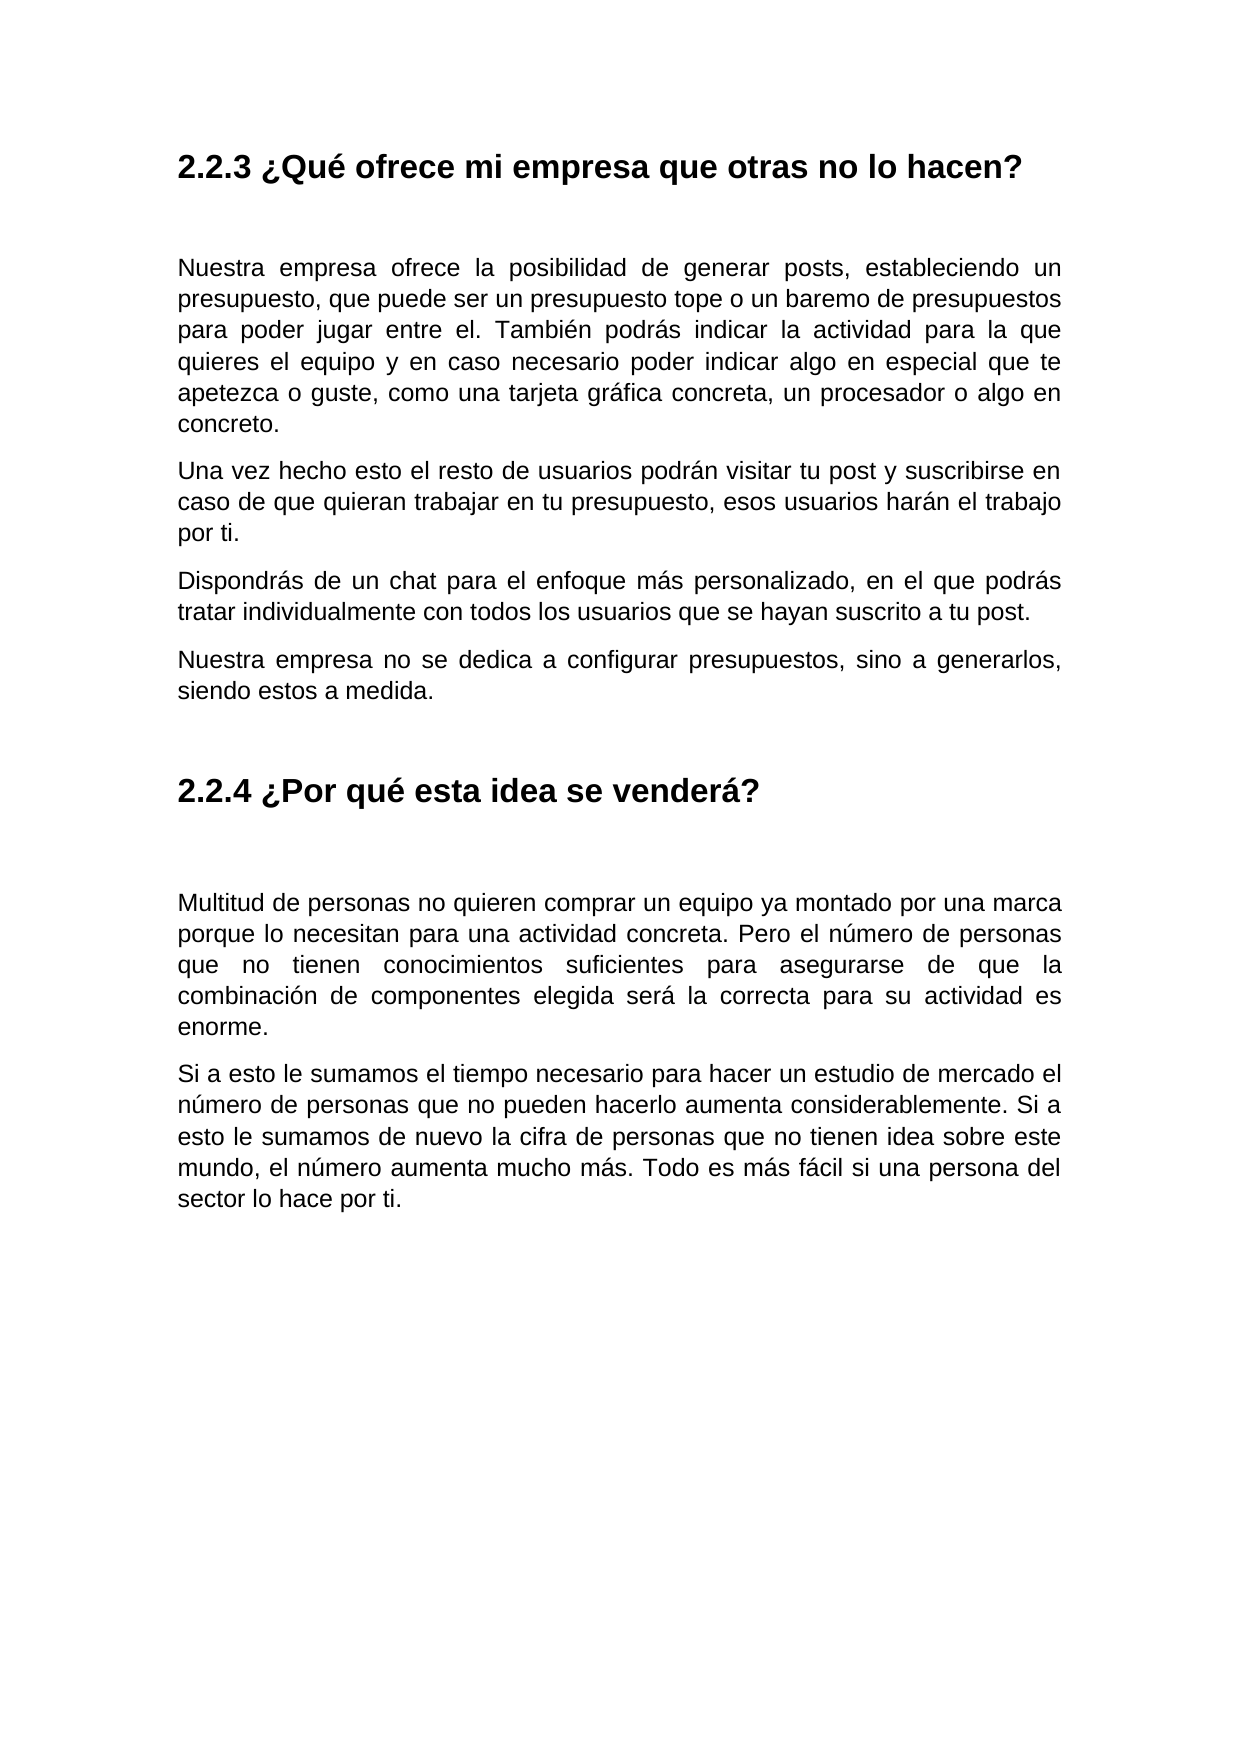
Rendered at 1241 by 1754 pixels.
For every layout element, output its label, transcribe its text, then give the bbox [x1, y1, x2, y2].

text Nuestra empresa no se dedica a configurar presupuestos, sino a generarlos, siendo estos a medida. [177, 645, 1063, 705]
text Multitud de personas no quieren comprar un equipo ya montado por una marca porque lo necesitan para una actividad concreta. Pero el número de personas que no tienen conocimientos suficientes para asegurarse de que la combinación de componentes elegida será la correcta para su actividad es enorme. [177, 888, 1063, 1041]
text Nuestra empresa ofrece la posibilidad de generar posts, estableciendo un presupuesto, que puede ser un presupuesto tope o un baremo de presupuestos para poder jugar entre el. También podrás indicar la actividad para la que quieres el equipo y en caso necesario poder indicar algo en especial que te apetezca o guste, como una tarjeta gráfica concreta, un procesador o algo en concreto. [177, 253, 1063, 437]
text 2.2.3 ¿Qué ofrece mi empresa que otras no lo hacen? [177, 148, 1063, 186]
text 2.2.4 ¿Por qué esta idea se venderá? [177, 771, 1063, 810]
text Si a esto le sumamos el tiempo necesario para hacer un estudio de mercado el número de personas que no pueden hacerlo aumenta considerablemente. Si a esto le sumamos de nuevo la cifra de personas que no tienen idea sobre este mundo, el número aumenta mucho más. Todo es más fácil si una persona del sector lo hace por ti. [177, 1059, 1063, 1212]
text Dispondrás de un chat para el enfoque más personalizado, en el que podrás tratar individualmente con todos los usuarios que se hayan suscrito a tu post. [177, 566, 1063, 626]
text Una vez hecho esto el resto de usuarios podrán visitar tu post y suscribirse en caso de que quieran trabajar en tu presupuesto, esos usuarios harán el trabajo por ti. [177, 456, 1063, 547]
